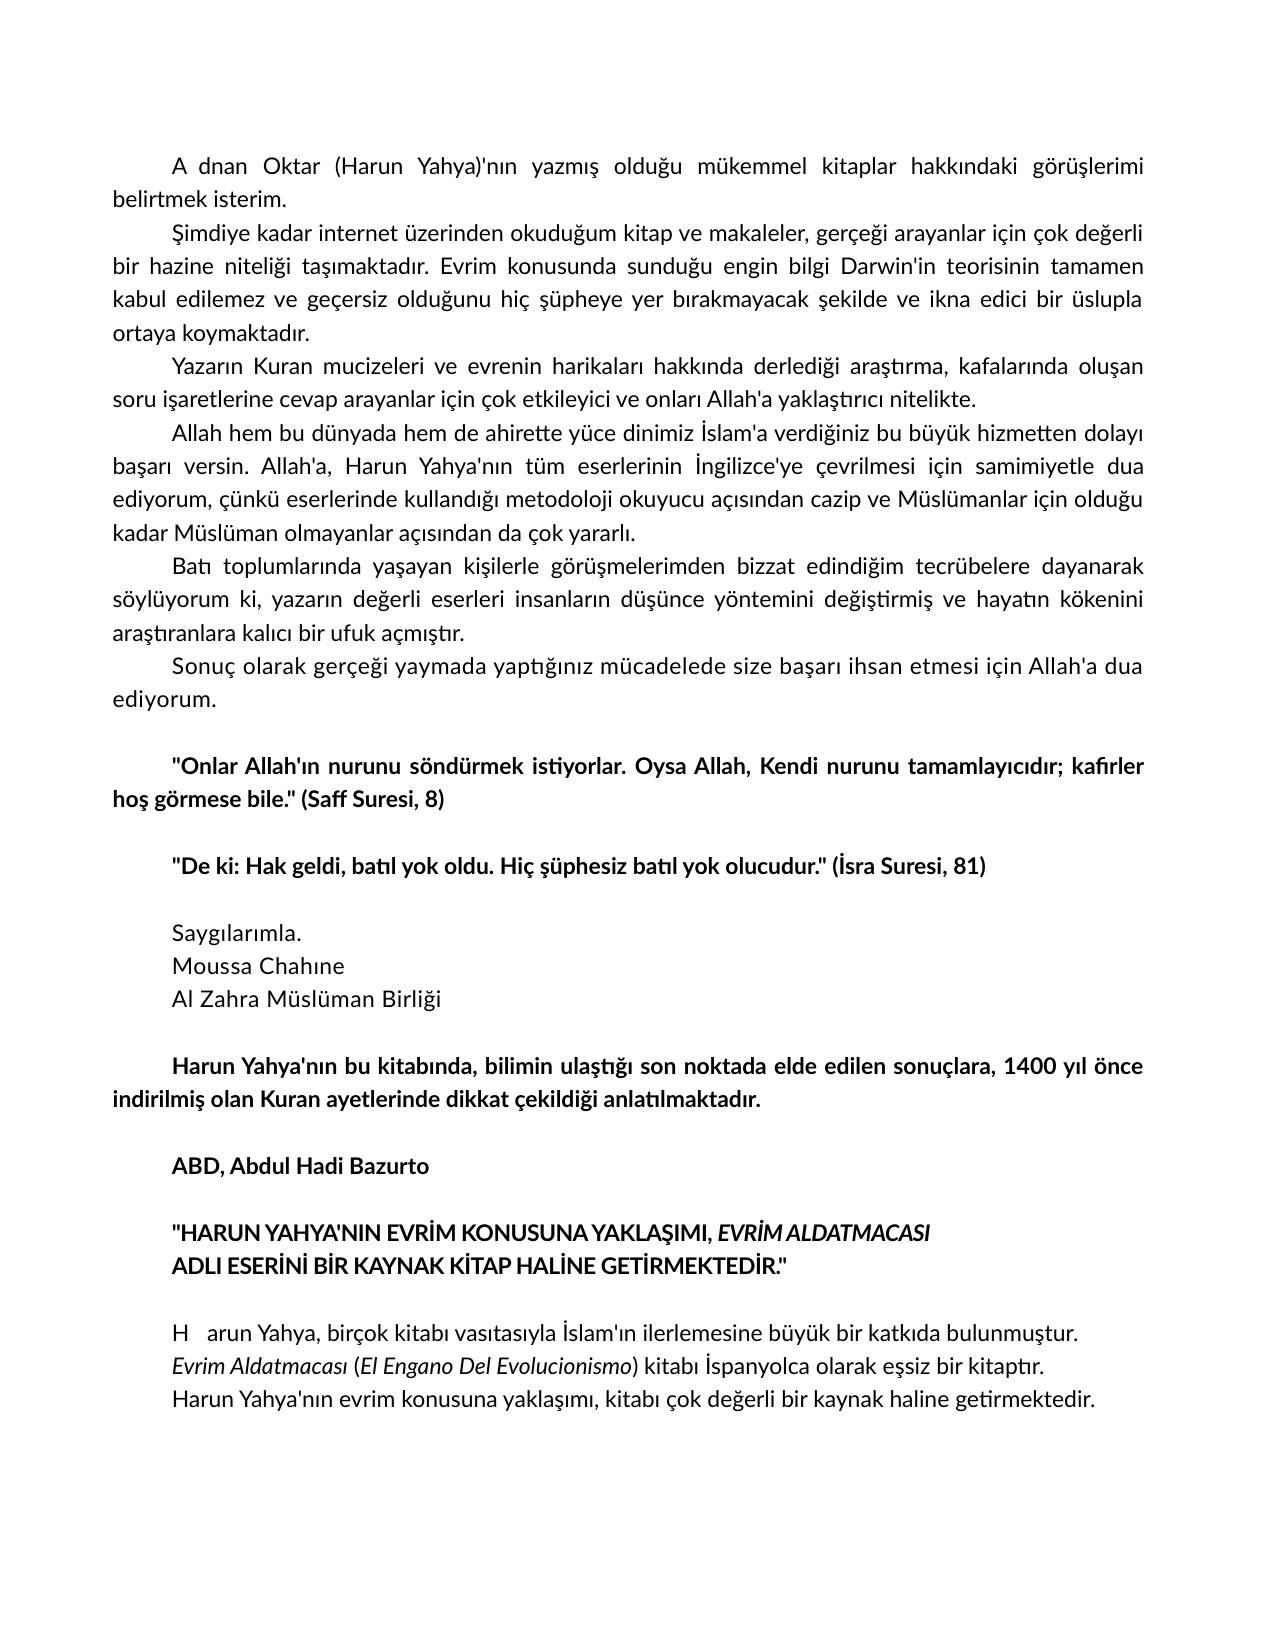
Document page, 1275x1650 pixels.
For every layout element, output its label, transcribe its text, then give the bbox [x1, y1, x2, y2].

text Harun Yahya'nın bu kitabında, bilimin ulaştığı son noktada elde edilen sonuçlara, 1400 yıl önce indirilmiş olan Kuran ayetlerinde dikkat çekildiği anlatılmaktadır. [112, 1048, 1145, 1114]
text Harun Yahya, birçok kitabı vasıtasıyla İslam'ın ilerlemesine büyük bir katkıda bulunmuştur. [112, 1314, 1145, 1348]
text "Onlar Allah'ın nurunu söndürmek istiyorlar. Oysa Allah, Kendi nurunu tamamlayıcıdır; kafirler hoş görmese bile." (Saff Suresi, 8) [112, 748, 1145, 814]
text Harun Yahya'nın evrim konusuna yaklaşımı, kitabı çok değerli bir kaynak haline getirmektedir. [112, 1381, 1145, 1414]
text Yazarın Kuran mucizeleri ve evrenin harikaları hakkında derlediği araştırma, kafalarında oluşan soru işaretlerine cevap arayanlar için çok etkileyici ve onları Allah'a yaklaştırıcı nitelikte. [112, 348, 1145, 414]
text "De ki: Hak geldi, batıl yok oldu. Hiç şüphesiz batıl yok olucudur." (İsra Suresi, 81) [112, 848, 1145, 881]
text Adnan Oktar (Harun Yahya)'nın yazmış olduğu mükemmel kitaplar hakkındaki görüşlerimi belirtmek isterim. [112, 148, 1145, 214]
text ABD, Abdul Hadi Bazurto [112, 1148, 1145, 1181]
text "HARUN YAHYA'NIN EVRİM KONUSUNA YAKLAŞIMI, EVRİM ALDATMACASI [112, 1214, 1145, 1248]
text Evrim Aldatmacası (El Engano Del Evolucionismo) kitabı İspanyolca olarak eşsiz bir kitaptır. [112, 1348, 1145, 1381]
text Şimdiye kadar internet üzerinden okuduğum kitap ve makaleler, gerçeği arayanlar için çok değerli bir hazine niteliği taşımaktadır. Evrim konusunda sunduğu engin bilgi Darwin'in teorisinin tamamen kabul edilemez ve geçersiz olduğunu hiç şüpheye yer bırakmayacak şekilde ve ikna edici bir üslupla ortaya koymaktadır. [112, 214, 1145, 348]
text Saygılarımla. [112, 914, 1145, 948]
text Sonuç olarak gerçeği yaymada yaptığınız mücadelede size başarı ihsan etmesi için Allah'a dua ediyorum. [112, 648, 1145, 714]
text ADLI ESERİNİ BİR KAYNAK KİTAP HALİNE GETİRMEKTEDİR." [112, 1248, 1145, 1281]
text Batı toplumlarında yaşayan kişilerle görüşmelerimden bizzat edindiğim tecrübelere dayanarak söylüyorum ki, yazarın değerli eserleri insanların düşünce yöntemini değiştirmiş ve hayatın kökenini araştıranlara kalıcı bir ufuk açmıştır. [112, 548, 1145, 648]
text Al Zahra Müslüman Birliği [112, 981, 1145, 1014]
text Allah hem bu dünyada hem de ahirette yüce dinimiz İslam'a verdiğiniz bu büyük hizmetten dolayı başarı versin. Allah'a, Harun Yahya'nın tüm eserlerinin İngilizce'ye çevrilmesi için samimiyetle dua ediyorum, çünkü eserlerinde kullandığı metodoloji okuyucu açısından cazip ve Müslümanlar için olduğu kadar Müslüman olmayanlar açısından da çok yararlı. [112, 414, 1145, 548]
text Moussa Chahıne [112, 948, 1145, 981]
